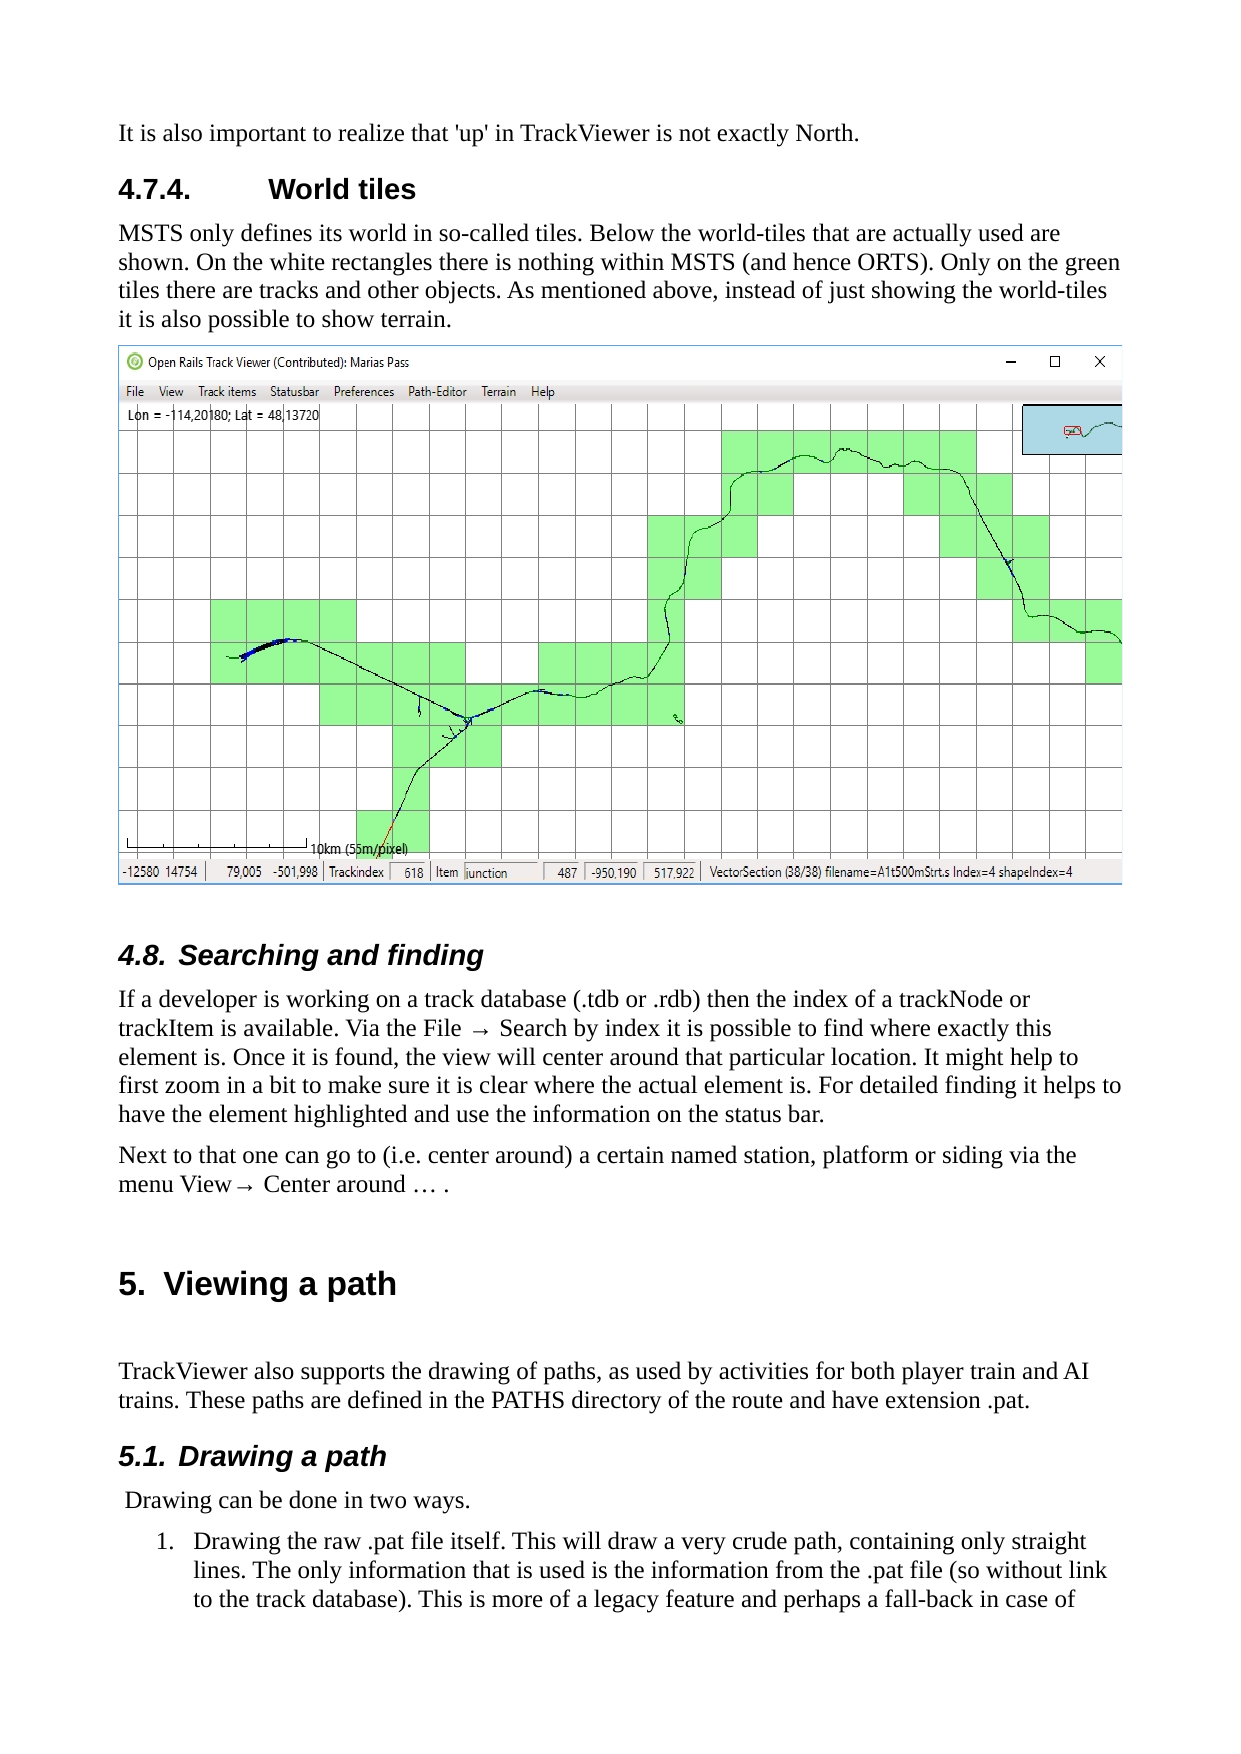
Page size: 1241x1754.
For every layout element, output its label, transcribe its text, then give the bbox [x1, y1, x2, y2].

text TrackViewer also supports the drawing of paths, as used by activities for both player train and AI trains. These paths are defined in the PATHS directory of the route and have extension .pat. [118, 1356, 1122, 1414]
text MSTS only defines its world in so-called tiles. Below the world-tiles that are actually used are shown. On the white rectangles there is nothing within MSTS (and hence ORTS). Only on the green tiles there are tracks and other objects. As mentioned above, instead of just showing the world-tiles it is also possible to show terrain. [118, 218, 1122, 333]
subtitle Drawing a path [118, 1439, 1122, 1472]
subtitle Searching and finding [118, 938, 1122, 972]
text Next to that one can go to (i.e. center around) a certain named station, platform or siding via the menu View→ Center around … . [118, 1140, 1122, 1198]
picture [118, 345, 1123, 885]
list Drawing the raw .pat file itself. This will draw a very crude path, containing only straight lines. The only information that is used is the information from the .pat file (so without link to the track database). This is more of a legacy feature and perhaps a fall-back in case of [156, 1526, 1122, 1612]
subtitle Viewing a path [118, 1264, 1122, 1303]
subtitle World tiles [118, 172, 1122, 205]
text If a developer is working on a track database (.tdb or .rdb) then the index of a trackNode or trackItem is available. Via the File → Search by index it is possible to find where exactly this element is. Once it is found, the view will center around that particular location. It might help to first zoom in a bit to make sure it is clear where the actual element is. For detailed finding it helps to have the element highlighted and use the information on the status bar. [118, 984, 1122, 1128]
text It is also important to realize that 'up' in TrackViewer is not exactly North. [118, 118, 1122, 147]
text Drawing can be done in two ways. [118, 1485, 1122, 1514]
